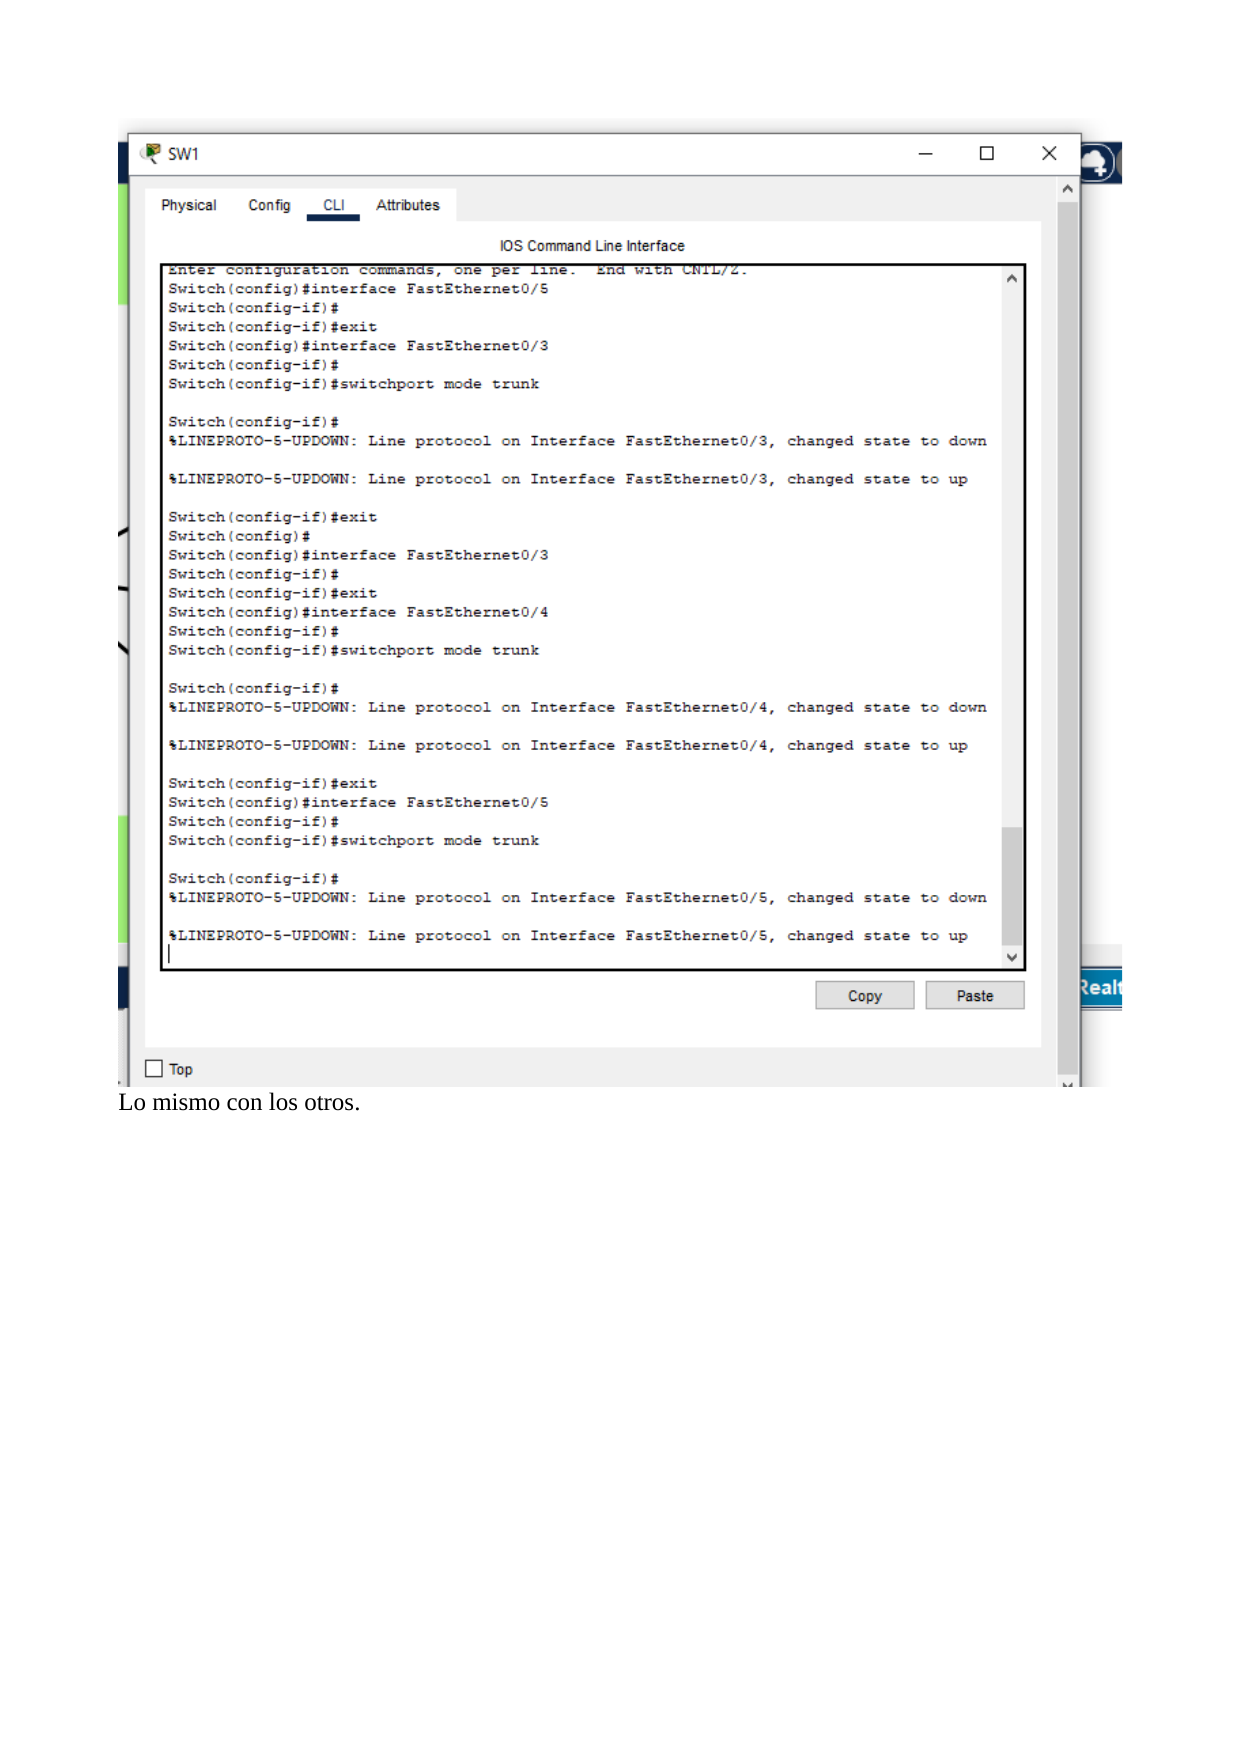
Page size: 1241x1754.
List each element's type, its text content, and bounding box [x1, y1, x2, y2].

picture [1091, 980, 1123, 994]
picture [118, 118, 1123, 1087]
text Lo mismo con los otros. [118, 1087, 1122, 1115]
